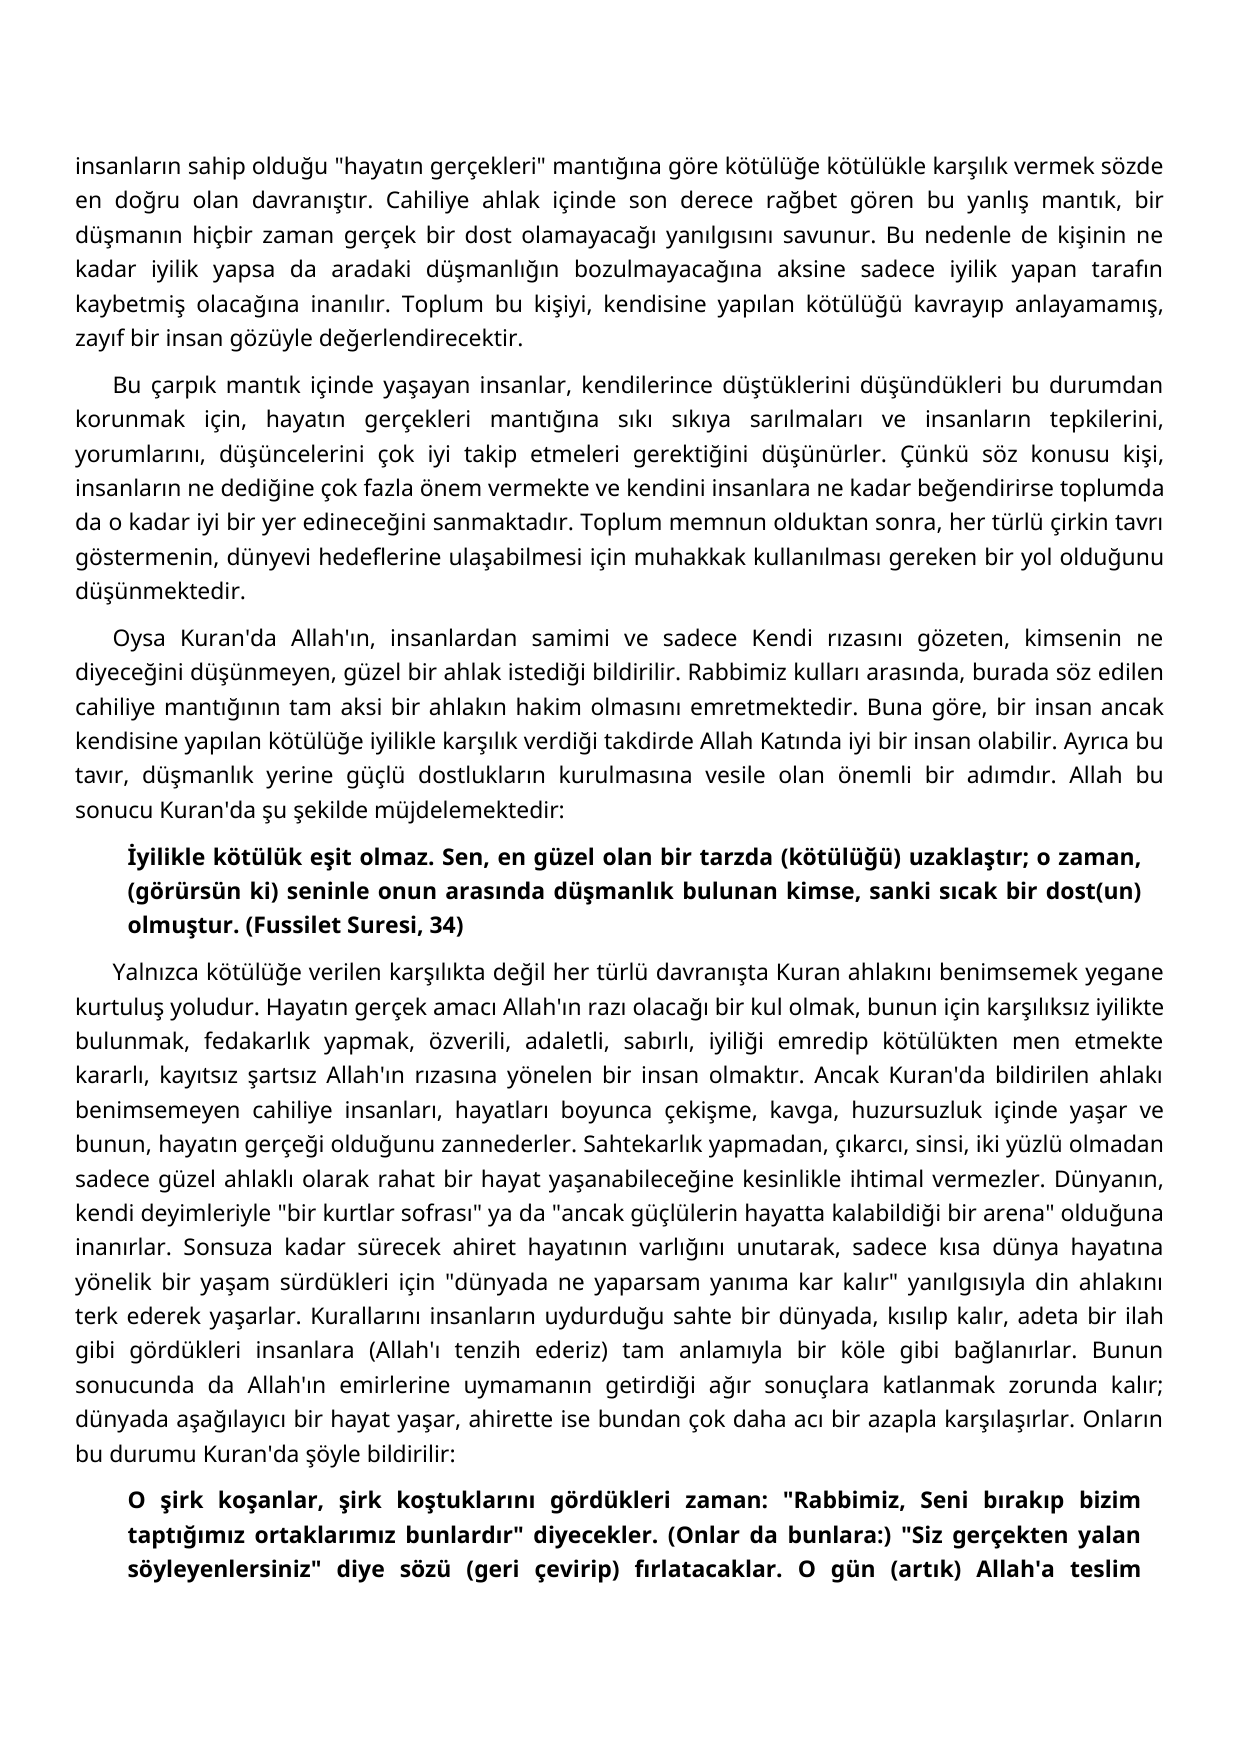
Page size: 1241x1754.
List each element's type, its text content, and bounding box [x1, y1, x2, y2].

text Oysa Kuran'da Allah'ın, insanlardan samimi ve sadece Kendi rızasını gözeten, kimsenin ne diyeceğini düşünmeyen, güzel bir ahlak istediği bildirilir. Rabbimiz kulları arasında, burada söz edilen cahiliye mantığının tam aksi bir ahlakın hakim olmasını emretmektedir. Buna göre, bir insan ancak kendisine yapılan kötülüğe iyilikle karşılık verdiği takdirde Allah Katında iyi bir insan olabilir. Ayrıca bu tavır, düşmanlık yerine güçlü dostlukların kurulmasına vesile olan önemli bir adımdır. Allah bu sonucu Kuran'da şu şekilde müjdelemektedir: [75, 622, 1165, 825]
text Yalnızca kötülüğe verilen karşılıkta değil her türlü davranışta Kuran ahlakını benimsemek yegane kurtuluş yoludur. Hayatın gerçek amacı Allah'ın razı olacağı bir kul olmak, bunun için karşılıksız iyilikte bulunmak, fedakarlık yapmak, özverili, adaletli, sabırlı, iyiliği emredip kötülükten men etmekte kararlı, kayıtsız şartsız Allah'ın rızasına yönelen bir insan olmaktır. Ancak Kuran'da bildirilen ahlakı benimsemeyen cahiliye insanları, hayatları boyunca çekişme, kavga, huzursuzluk içinde yaşar ve bunun, hayatın gerçeği olduğunu zannederler. Sahtekarlık yapmadan, çıkarcı, sinsi, iki yüzlü olmadan sadece güzel ahlaklı olarak rahat bir hayat yaşanabileceğine kesinlikle ihtimal vermezler. Dünyanın, kendi deyimleriyle "bir kurtlar sofrası" ya da "ancak güçlülerin hayatta kalabildiği bir arena" olduğuna inanırlar. Sonsuza kadar sürecek ahiret hayatının varlığını unutarak, sadece kısa dünya hayatına yönelik bir yaşam sürdükleri için "dünyada ne yaparsam yanıma kar kalır" yanılgısıyla din ahlakını terk ederek yaşarlar. Kurallarını insanların uydurduğu sahte bir dünyada, kısılıp kalır, adeta bir ilah gibi gördükleri insanlara (Allah'ı tenzih ederiz) tam anlamıyla bir köle gibi bağlanırlar. Bunun sonucunda da Allah'ın emirlerine uymamanın getirdiği ağır sonuçlara katlanmak zorunda kalır; dünyada aşağılayıcı bir hayat yaşar, ahirette ise bundan çok daha acı bir azapla karşılaşırlar. Onların bu durumu Kuran'da şöyle bildirilir: [75, 956, 1165, 1469]
text İyilikle kötülük eşit olmaz. Sen, en güzel olan bir tarzda (kötülüğü) uzaklaştır; o zaman, (görürsün ki) seninle onun arasında düşmanlık bulunan kimse, sanki sıcak bir dost(un) olmuştur. (Fussilet Suresi, 34) [127, 841, 1143, 941]
text Bu çarpık mantık içinde yaşayan insanlar, kendilerince düştüklerini düşündükleri bu durumdan korunmak için, hayatın gerçekleri mantığına sıkı sıkıya sarılmaları ve insanların tepkilerini, yorumlarını, düşüncelerini çok iyi takip etmeleri gerektiğini düşünürler. Çünkü söz konusu kişi, insanların ne dediğine çok fazla önem vermekte ve kendini insanlara ne kadar beğendirirse toplumda da o kadar iyi bir yer edineceğini sanmaktadır. Toplum memnun olduktan sonra, her türlü çirkin tavrı göstermenin, dünyevi hedeflerine ulaşabilmesi için muhakkak kullanılması gereken bir yol olduğunu düşünmektedir. [75, 369, 1165, 606]
text O şirk koşanlar, şirk koştuklarını gördükleri zaman: "Rabbimiz, Seni bırakıp bizim taptığımız ortaklarımız bunlardır" diyecekler. (Onlar da bunlara:) "Siz gerçekten yalan söyleyenlersiniz" diye sözü (geri çevirip) fırlatacaklar. O gün (artık) Allah'a teslim [127, 1484, 1143, 1584]
text insanların sahip olduğu "hayatın gerçekleri" mantığına göre kötülüğe kötülükle karşılık vermek sözde en doğru olan davranıştır. Cahiliye ahlak içinde son derece rağbet gören bu yanlış mantık, bir düşmanın hiçbir zaman gerçek bir dost olamayacağı yanılgısını savunur. Bu nedenle de kişinin ne kadar iyilik yapsa da aradaki düşmanlığın bozulmayacağına aksine sadece iyilik yapan tarafın kaybetmiş olacağına inanılır. Toplum bu kişiyi, kendisine yapılan kötülüğü kavrayıp anlayamamış, zayıf bir insan gözüyle değerlendirecektir. [75, 150, 1165, 353]
